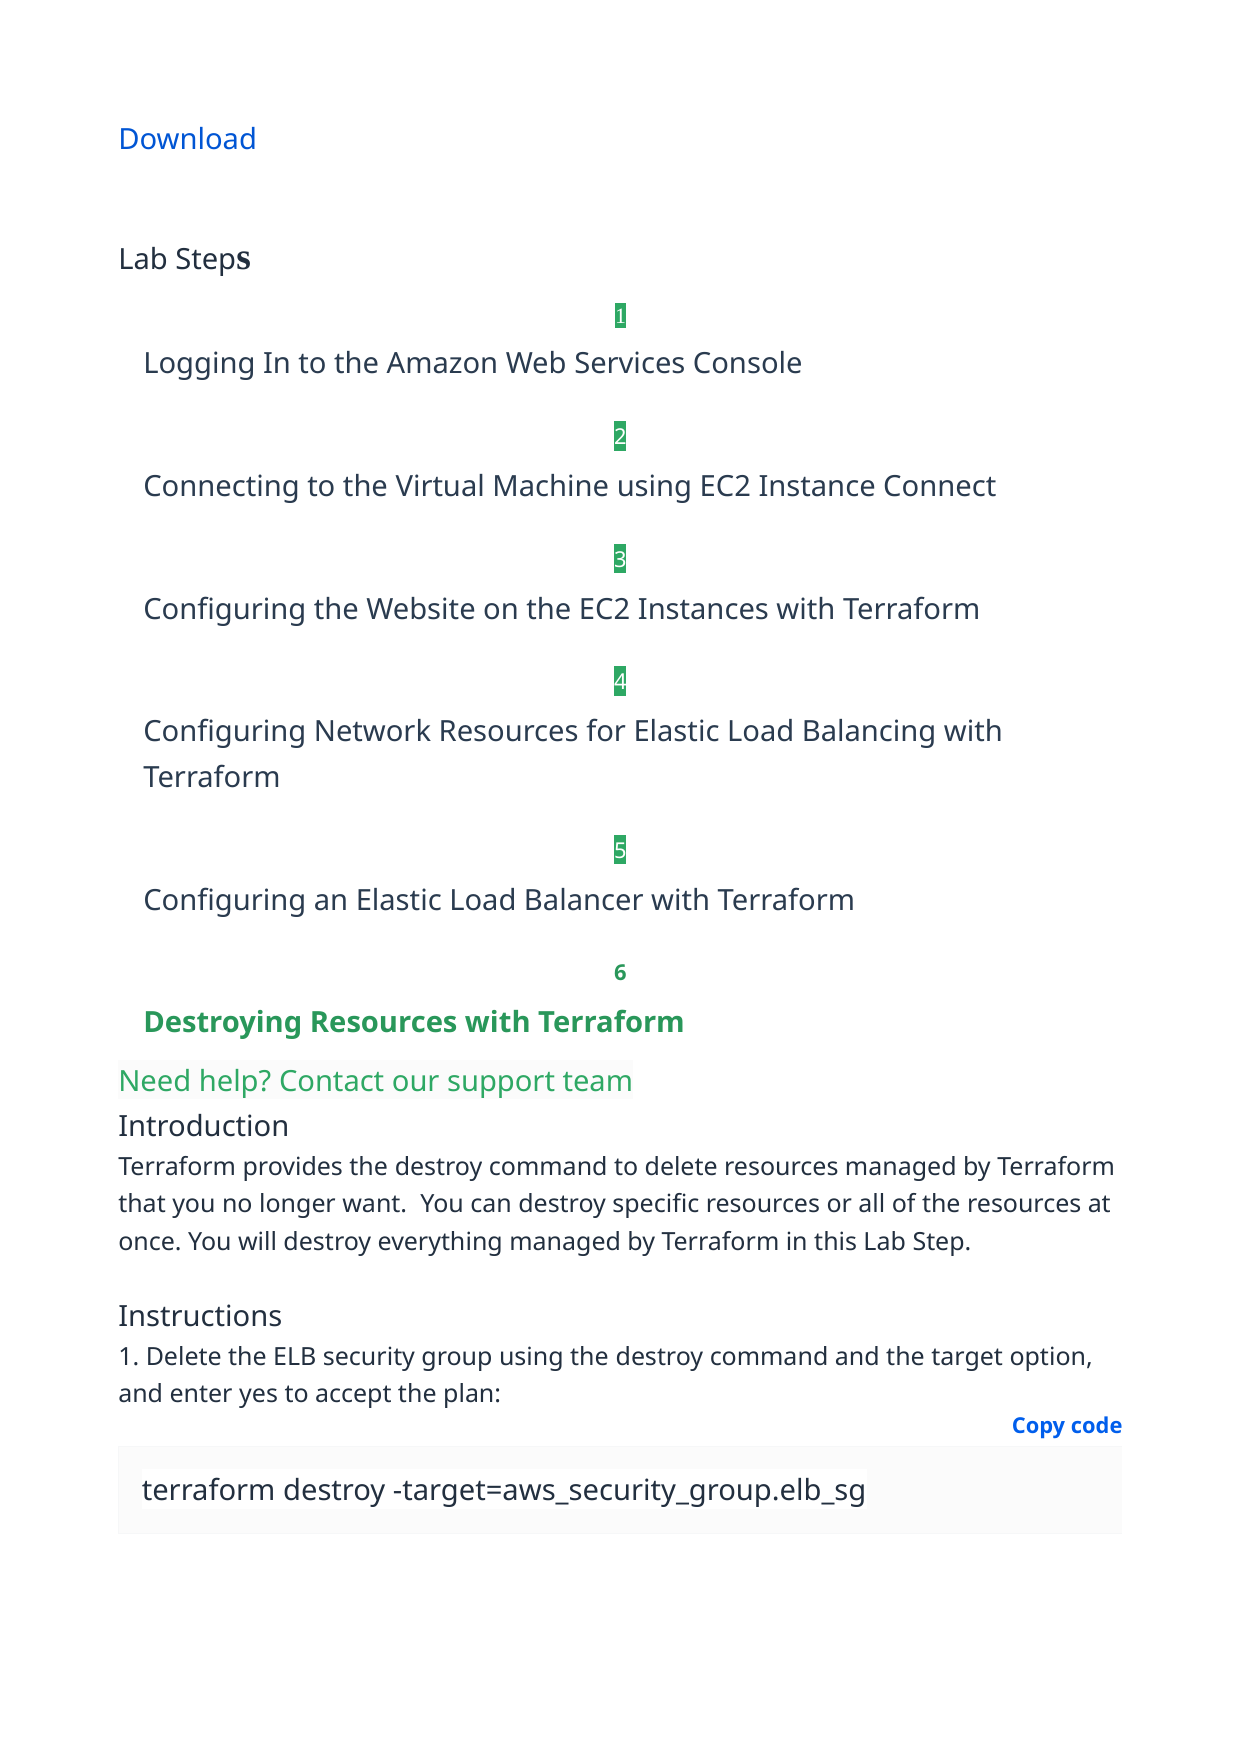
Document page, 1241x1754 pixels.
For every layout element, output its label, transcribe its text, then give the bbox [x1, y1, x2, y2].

text Download [118, 118, 1113, 158]
text Configuring an Elastic Load Balancer with Terraform [143, 879, 1122, 919]
subtitle Introduction [118, 1105, 1122, 1145]
text Connecting to the Virtual Machine using EC2 Instance Connect [143, 465, 1122, 505]
text Copy code [131, 1410, 1122, 1439]
text Destroying Resources with Terraform [143, 1002, 1122, 1041]
text Need help? Contact our support team [118, 1060, 1116, 1099]
text Configuring the Website on the EC2 Instances with Terraform [143, 588, 1122, 628]
subtitle Lab Steps [118, 234, 1122, 278]
text 1 [118, 278, 1122, 328]
text 2 [118, 401, 1122, 451]
text Configuring Network Resources for Elastic Load Balancing with Terraform [143, 711, 1122, 796]
text 5 [118, 814, 1122, 864]
text Terraform provides the destroy command to delete resources managed by Terraform that you no longer want. You can destroy specific resources or all of the resources at once. You will destroy everything managed by Terraform in this Lab Step. [118, 1145, 1122, 1258]
text 1. Delete the ELB security group using the destroy command and the target option, and enter yes to accept the plan: [118, 1335, 1122, 1410]
text terraform destroy -target=aws_security_group.elb_sg [119, 1447, 1122, 1533]
subtitle Instructions [118, 1295, 1122, 1335]
text 3 [118, 523, 1122, 573]
text Logging In to the Amazon Web Services Console [143, 342, 1122, 382]
text 6 [118, 937, 1122, 987]
text 4 [118, 646, 1122, 696]
